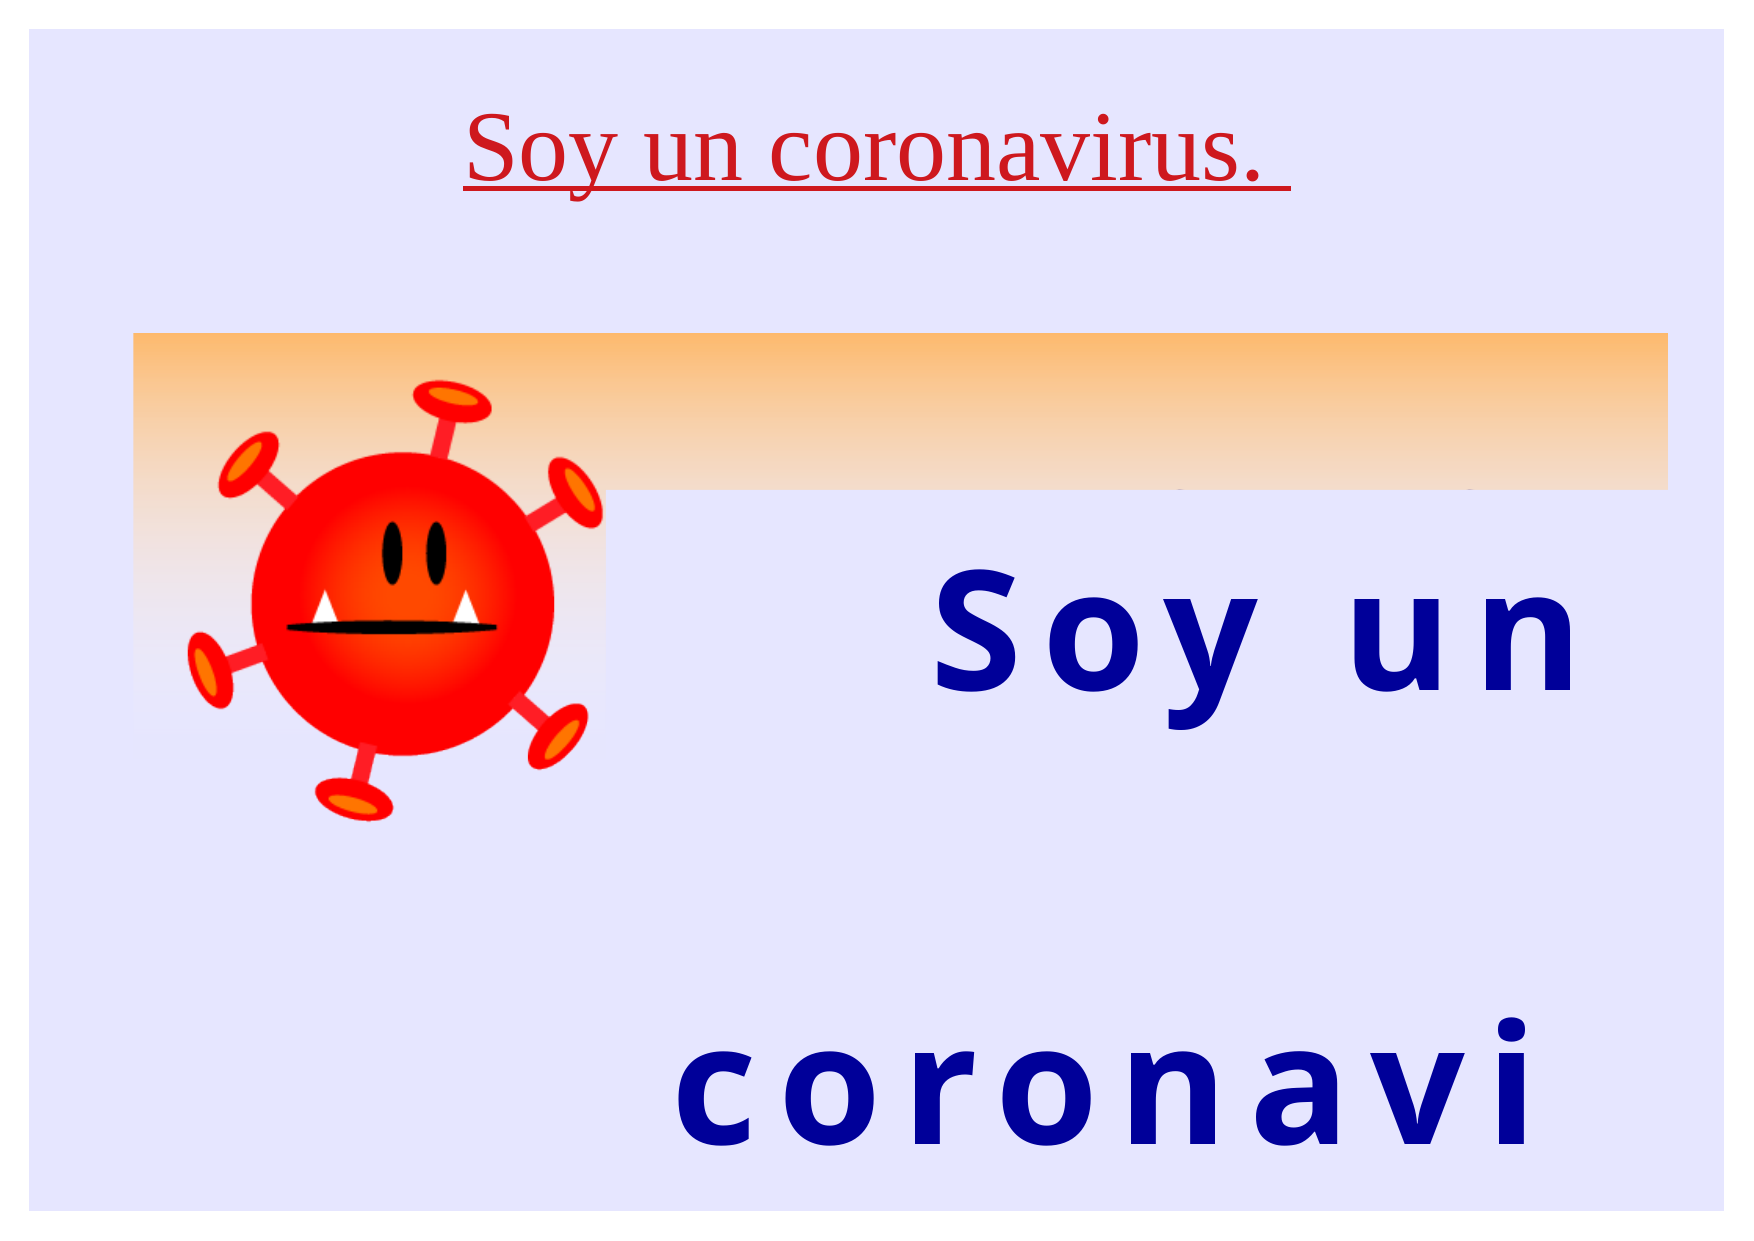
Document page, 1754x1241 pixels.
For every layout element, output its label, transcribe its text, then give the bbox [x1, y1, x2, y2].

text Soy un coronavirus. [29, 87, 1724, 202]
picture [133, 333, 1668, 906]
